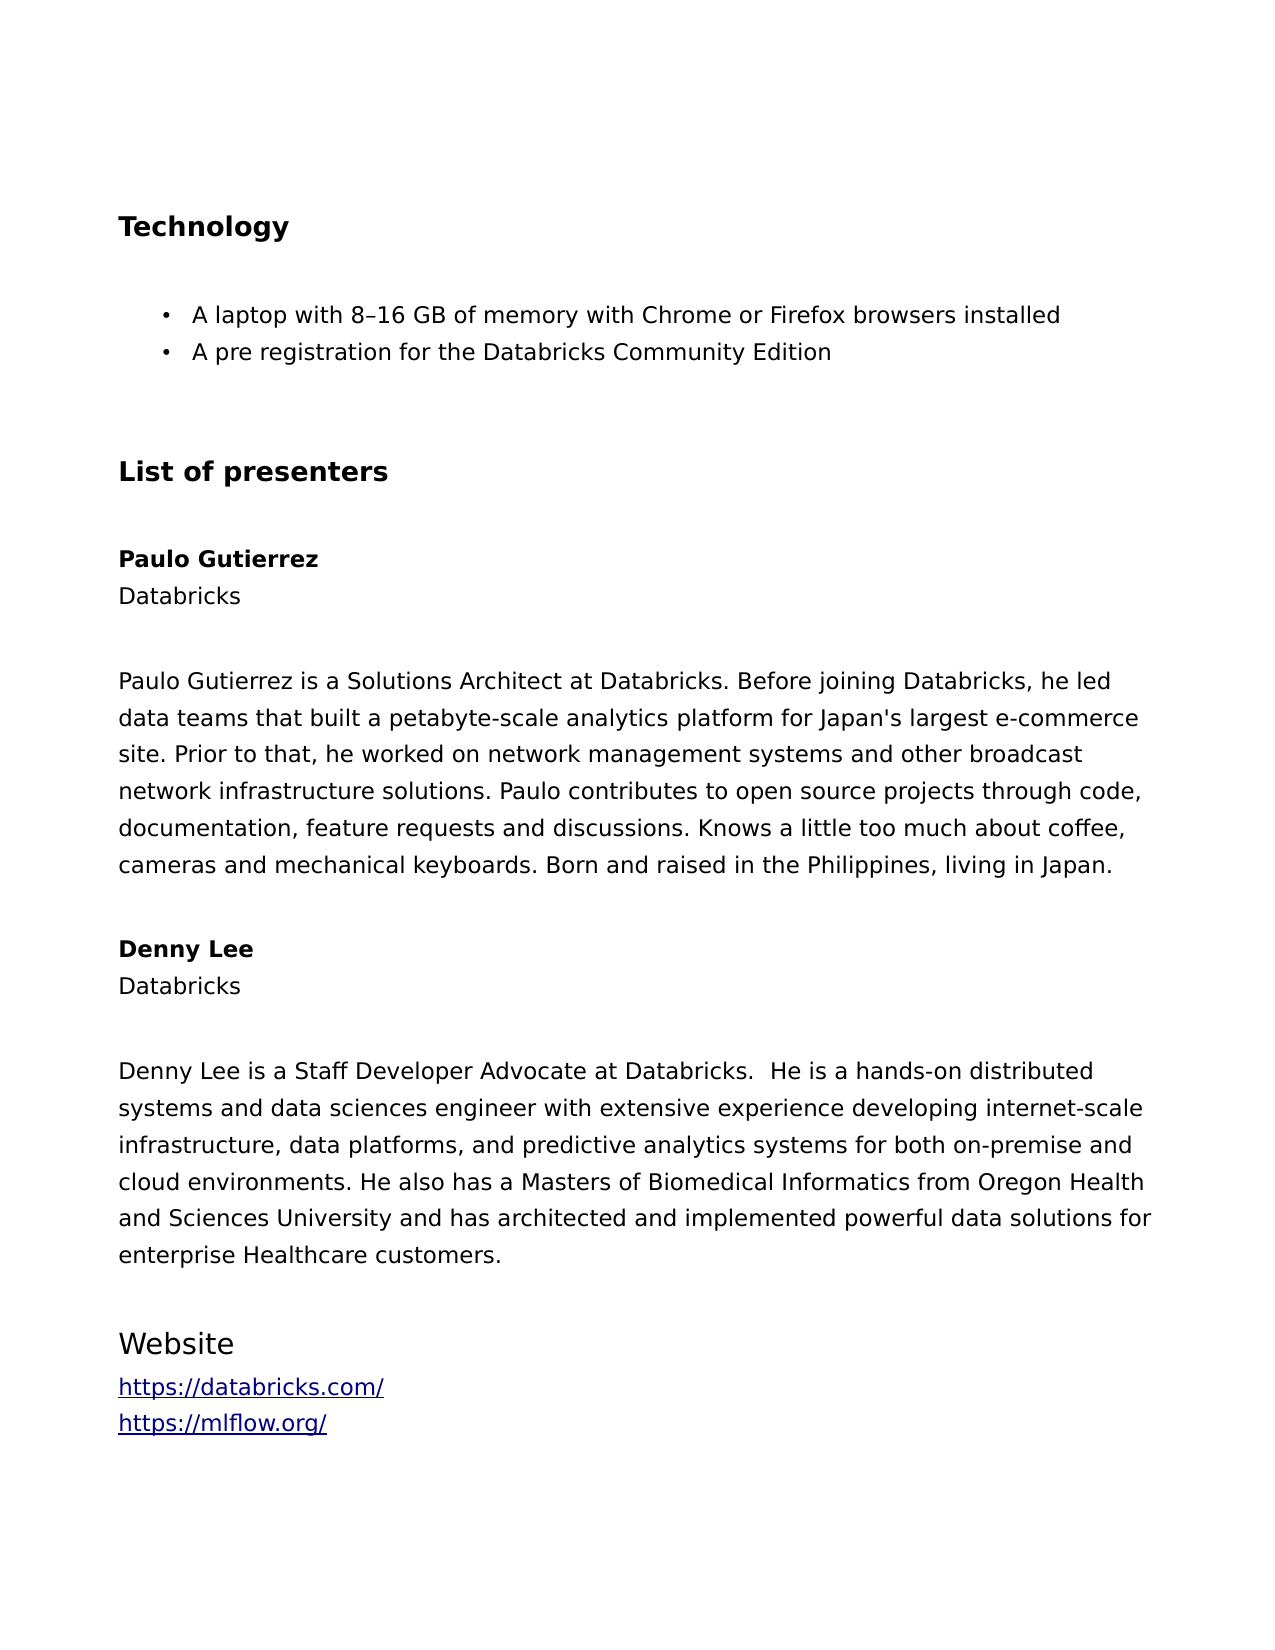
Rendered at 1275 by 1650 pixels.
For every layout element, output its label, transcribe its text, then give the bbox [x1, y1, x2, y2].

text Paulo Gutierrez is a Solutions Architect at Databricks. Before joining Databricks, he led data teams that built a petabyte-scale analytics platform for Japan's largest e-commerce site. Prior to that, he worked on network management systems and other broadcast network infrastructure solutions. Paulo contributes to open source projects through code, documentation, feature requests and discussions. Knows a little too much about coffee, cameras and mechanical keyboards. Born and raised in the Philippines, living in Japan. [118, 668, 1157, 878]
list A laptop with 8–16 GB of memory with Chrome or Firefox browsers installed [162, 302, 1157, 329]
text Paulo Gutierrez [118, 546, 1157, 573]
text https://databricks.com/ [118, 1374, 1157, 1401]
text https://mlflow.org/ [118, 1411, 1157, 1437]
text Denny Lee [118, 937, 1157, 963]
list A pre registration for the Databricks Community Edition [162, 339, 1157, 365]
text Denny Lee is a Staff Developer Advocate at Databricks. He is a hands-on distributed systems and data sciences engineer with extensive experience developing internet-scale infrastructure, data platforms, and predictive analytics systems for both on-premise and cloud environments. He also has a Masters of Biomedical Informatics from Oregon Health and Sciences University and has architected and implemented powerful data solutions for enterprise Healthcare customers. [118, 1058, 1157, 1269]
text Databricks [118, 973, 1157, 1000]
text List of presenters [118, 456, 1157, 487]
text Databricks [118, 583, 1157, 610]
text Technology [118, 212, 1157, 243]
text Website [118, 1327, 1157, 1361]
